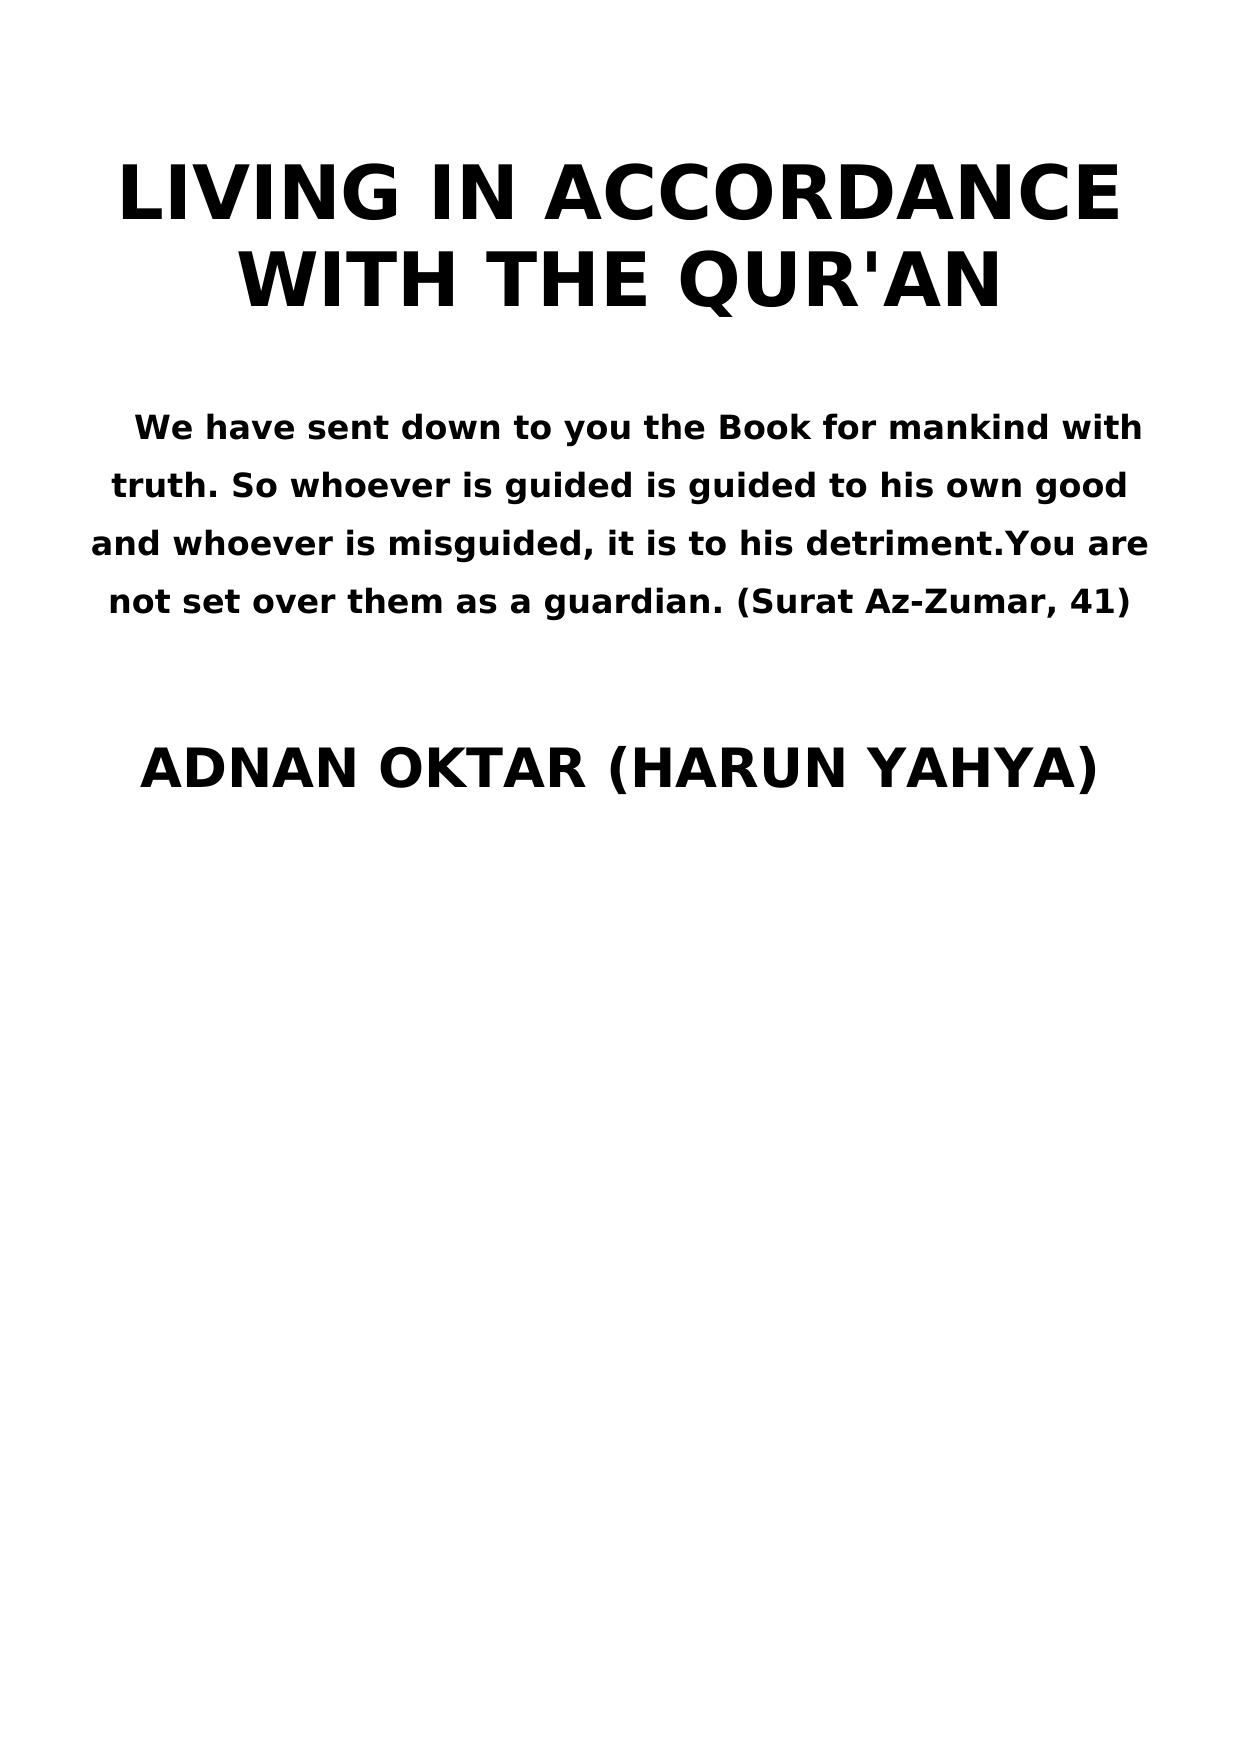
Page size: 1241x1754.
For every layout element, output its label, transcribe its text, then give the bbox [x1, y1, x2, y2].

text ADNAN OKTAR (HARUN YAHYA) [75, 737, 1165, 800]
text We have sent down to you the Book for mankind with truth. So whoever is guided is guided to his own good and whoever is misguided, it is to his detriment.You are not set over them as a guardian. (Surat Az-Zumar, 41) [75, 408, 1165, 622]
subtitle LIVING IN ACCORDANCE WITH THE QUR'AN [75, 150, 1165, 324]
